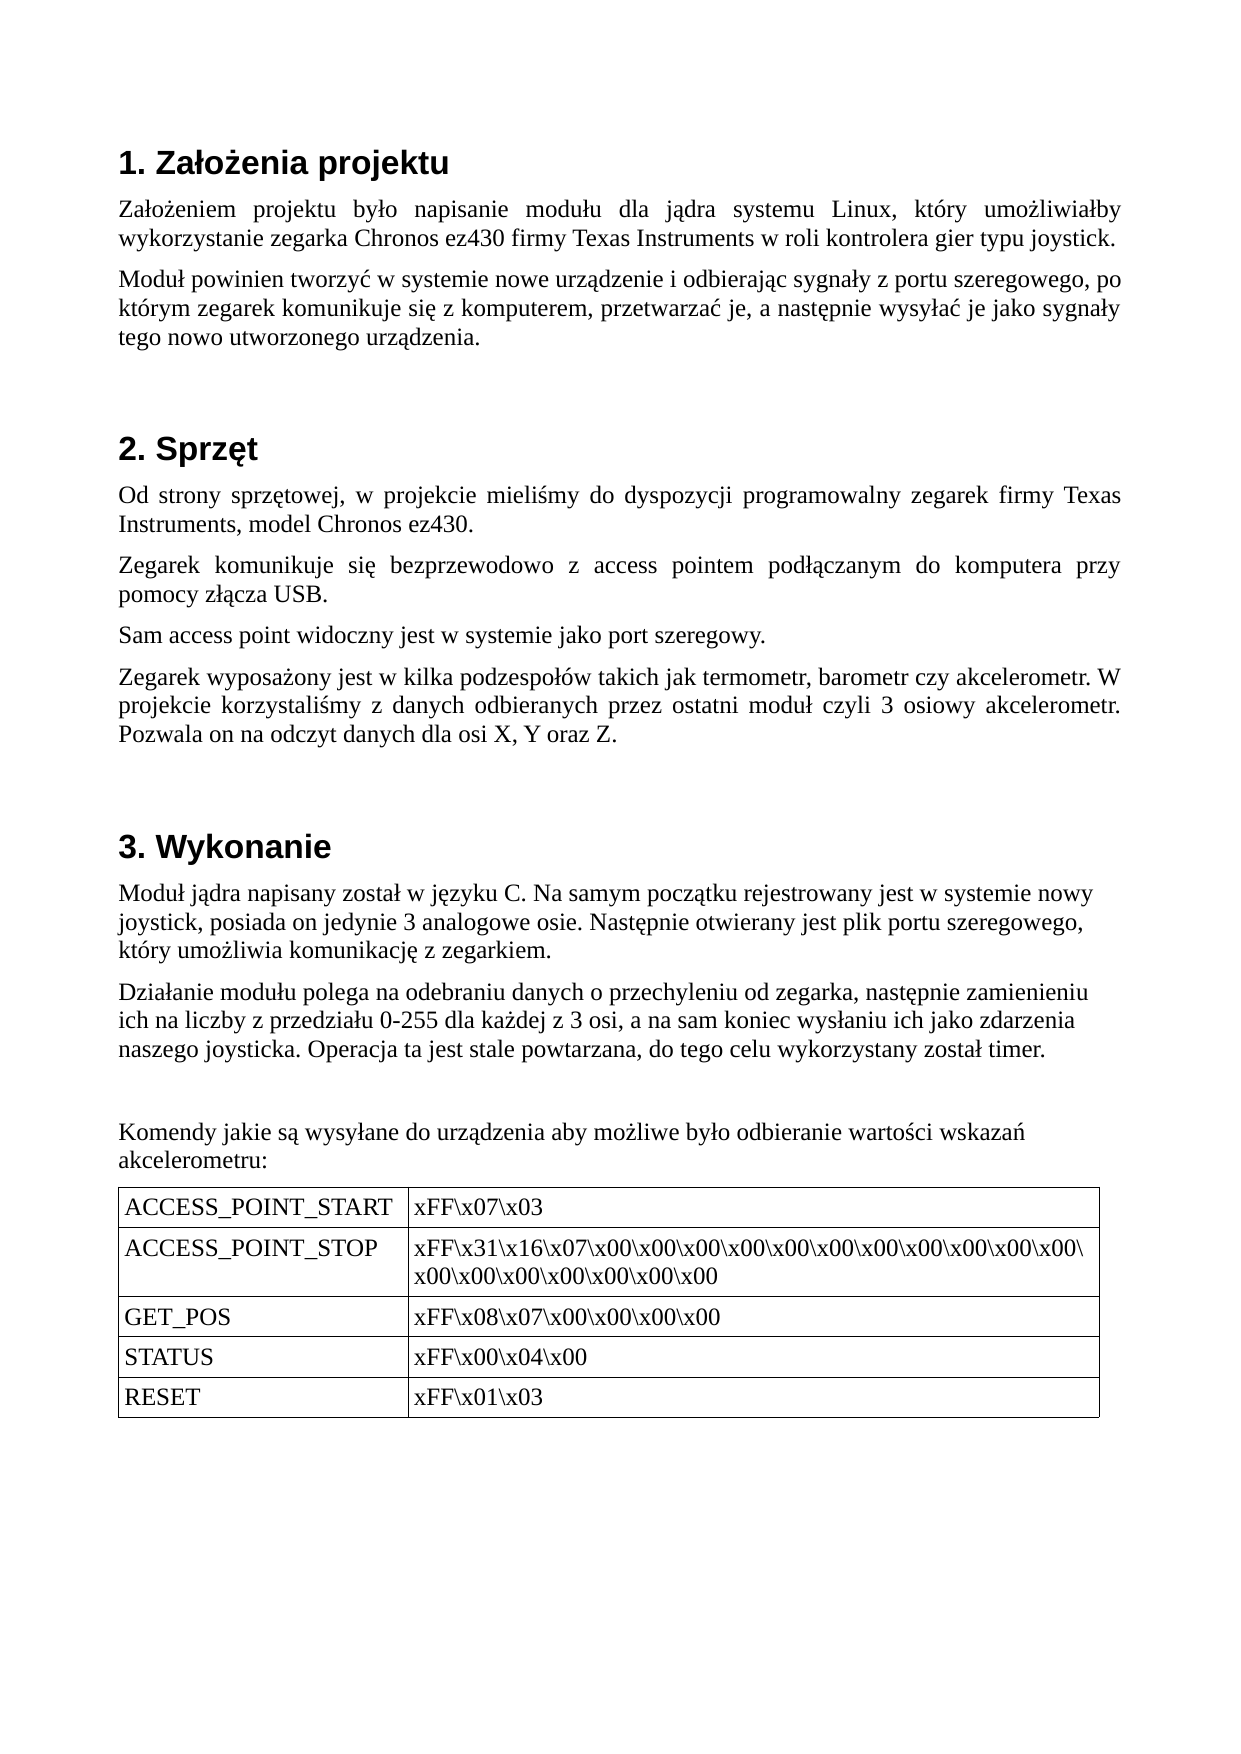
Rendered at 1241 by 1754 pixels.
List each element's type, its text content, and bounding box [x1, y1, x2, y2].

text Sam access point widoczny jest w systemie jako port szeregowy. [118, 620, 1122, 649]
text Moduł jądra napisany został w języku C. Na samym początku rejestrowany jest w systemie nowy joystick, posiada on jedynie 3 analogowe osie. Następnie otwierany jest plik portu szeregowego, który umożliwia komunikację z zegarkiem. [118, 878, 1122, 964]
table_cell xFF\x00\x04\x00 [409, 1337, 1099, 1377]
table_header ACCESS_POINT_START [119, 1188, 408, 1227]
subtitle 3. Wykonanie [118, 827, 1122, 865]
table_cell xFF\x08\x07\x00\x00\x00\x00 [409, 1297, 1099, 1336]
table_cell ACCESS_POINT_STOP [119, 1228, 408, 1296]
table_cell GET_POS [119, 1297, 408, 1336]
table_cell STATUS [119, 1337, 408, 1377]
text Komendy jakie są wysyłane do urządzenia aby możliwe było odbieranie wartości wskazań akcelerometru: [118, 1117, 1122, 1174]
text Moduł powinien tworzyć w systemie nowe urządzenie i odbierając sygnały z portu szeregowego, po którym zegarek komunikuje się z komputerem, przetwarzać je, a następnie wysyłać je jako sygnały tego nowo utworzonego urządzenia. [118, 264, 1122, 351]
text Założeniem projektu było napisanie modułu dla jądra systemu Linux, który umożliwiałby wykorzystanie zegarka Chronos ez430 firmy Texas Instruments w roli kontrolera gier typu joystick. [118, 194, 1122, 252]
table_cell RESET [119, 1378, 408, 1417]
text Zegarek komunikuje się bezprzewodowo z access pointem podłączanym do komputera przy pomocy złącza USB. [118, 550, 1122, 608]
subtitle 2. Sprzęt [118, 429, 1122, 468]
table_cell xFF\x31\x16\x07\x00\x00\x00\x00\x00\x00\x00\x00\x00\x00\x00\x00\x00\x00\x00\x00\x00\x00 [409, 1228, 1099, 1296]
subtitle 1. Założenia projektu [118, 143, 1122, 182]
text Od strony sprzętowej, w projekcie mieliśmy do dyspozycji programowalny zegarek firmy Texas Instruments, model Chronos ez430. [118, 480, 1122, 538]
text Działanie modułu polega na odebraniu danych o przechyleniu od zegarka, następnie zamienieniu ich na liczby z przedziału 0-255 dla każdej z 3 osi, a na sam koniec wysłaniu ich jako zdarzenia naszego joysticka. Operacja ta jest stale powtarzana, do tego celu wykorzystany został timer. [118, 977, 1122, 1063]
text Zegarek wyposażony jest w kilka podzespołów takich jak termometr, barometr czy akcelerometr. W projekcie korzystaliśmy z danych odbieranych przez ostatni moduł czyli 3 osiowy akcelerometr. Pozwala on na odczyt danych dla osi X, Y oraz Z. [118, 662, 1122, 748]
table_cell xFF\x01\x03 [409, 1378, 1099, 1417]
table_header xFF\x07\x03 [409, 1188, 1099, 1227]
